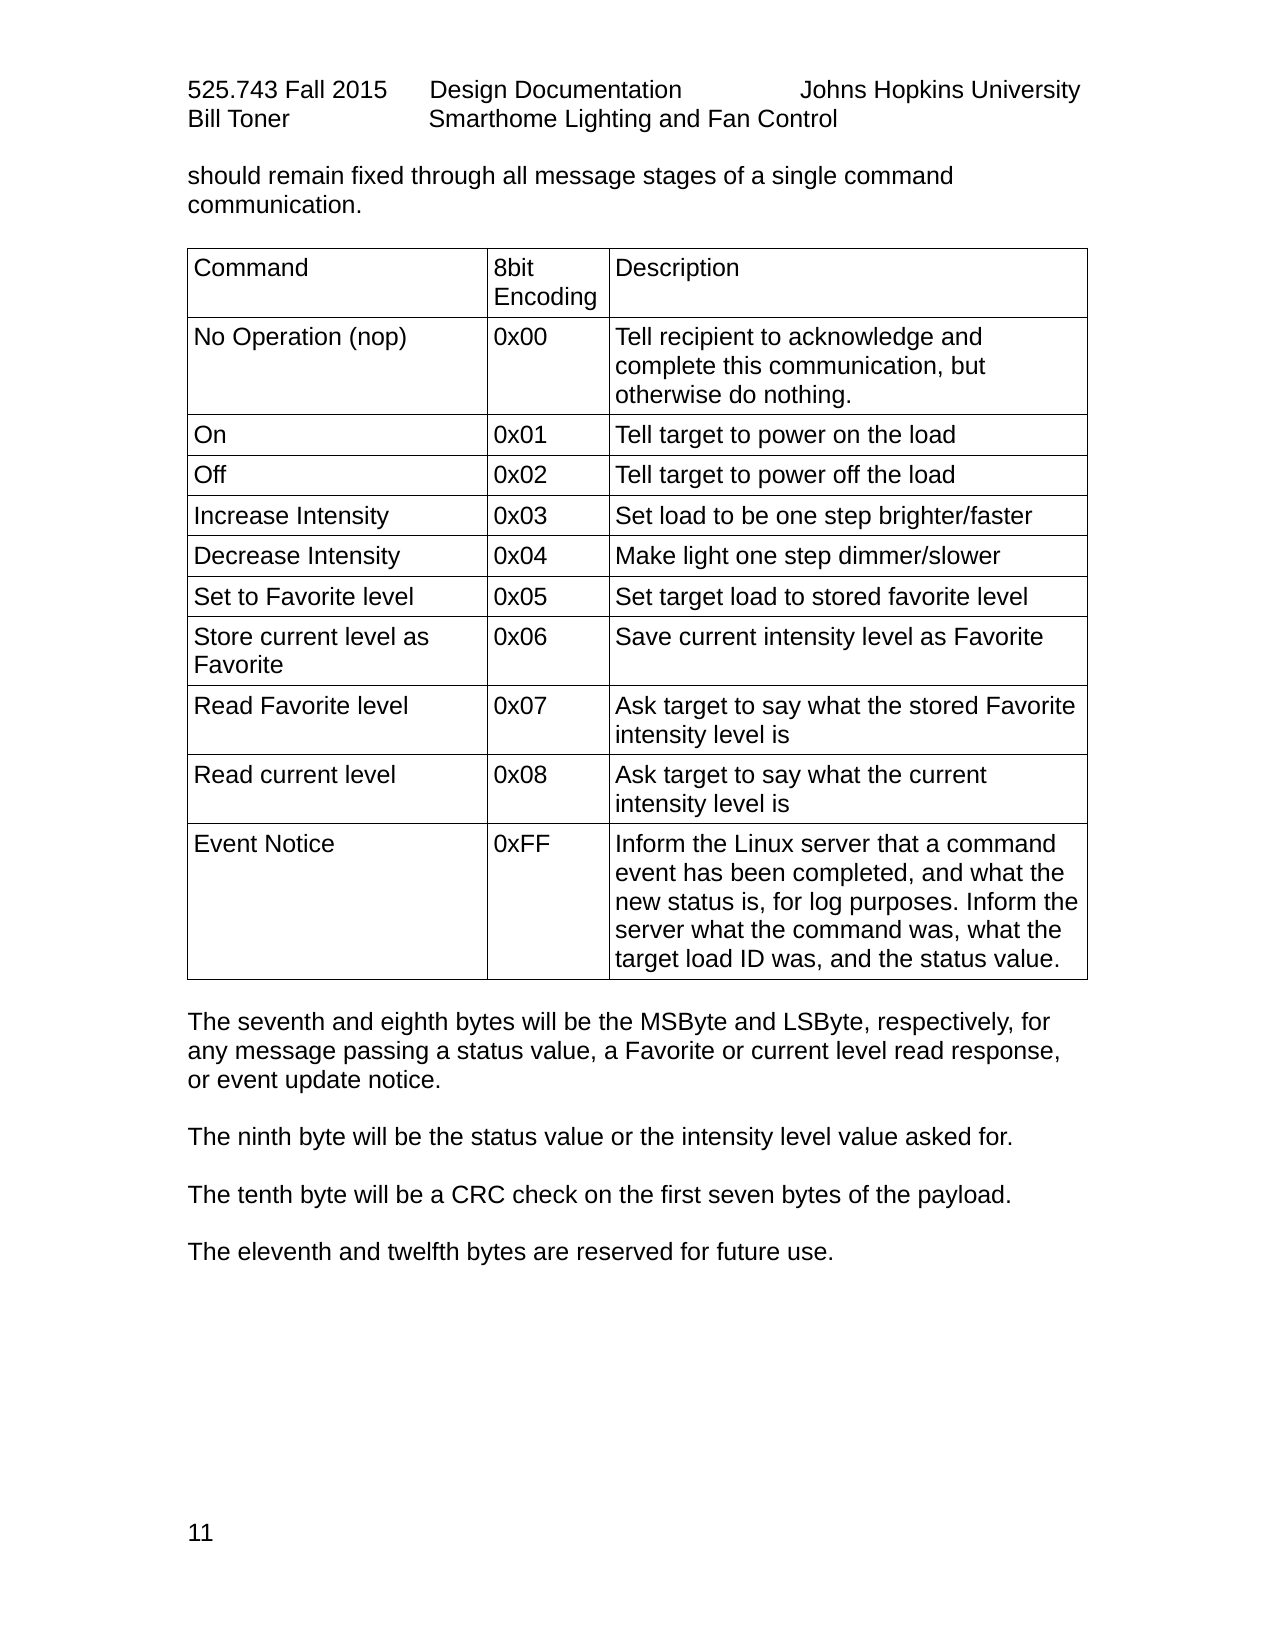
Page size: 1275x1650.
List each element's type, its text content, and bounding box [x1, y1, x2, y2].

table_cell Ask target to say what the stored Favorite intensity level is [610, 686, 1087, 754]
table_cell Set load to be one step brighter/faster [610, 496, 1087, 535]
table_cell 0x04 [488, 536, 609, 576]
table_cell Tell target to power on the load [610, 415, 1087, 455]
table_cell Off [188, 456, 487, 495]
table_header 8bit Encoding [488, 249, 609, 317]
table_cell Increase Intensity [188, 496, 487, 535]
text The seventh and eighth bytes will be the MSByte and LSByte, respectively, for any message passing a status value, a Favorite or current level read response, or event update notice. [187, 1007, 1087, 1093]
table_cell Save current intensity level as Favorite [610, 617, 1087, 685]
table_cell Ask target to say what the current intensity level is [610, 755, 1087, 823]
table_cell Store current level as Favorite [188, 617, 487, 685]
table_cell 0x08 [488, 755, 609, 823]
table_cell Set target load to stored favorite level [610, 577, 1087, 616]
text The ninth byte will be the status value or the intensity level value asked for. [187, 1122, 1087, 1151]
table_cell Decrease Intensity [188, 536, 487, 576]
text should remain fixed through all message stages of a single command communication. [187, 161, 1087, 219]
table_cell 0x01 [488, 415, 609, 455]
table_header Command [188, 249, 487, 317]
table_cell 0x07 [488, 686, 609, 754]
table_cell Set to Favorite level [188, 577, 487, 616]
table_cell No Operation (nop) [188, 318, 487, 414]
table_cell 0x06 [488, 617, 609, 685]
table_cell Tell recipient to acknowledge and complete this communication, but otherwise do nothing. [610, 318, 1087, 414]
table_cell Event Notice [188, 824, 487, 978]
table_cell Read current level [188, 755, 487, 823]
table_cell Read Favorite level [188, 686, 487, 754]
text The tenth byte will be a CRC check on the first seven bytes of the payload. [187, 1180, 1087, 1208]
table_cell 0x00 [488, 318, 609, 414]
table_header Description [610, 249, 1087, 317]
table_cell Make light one step dimmer/slower [610, 536, 1087, 576]
table_cell Inform the Linux server that a command event has been completed, and what the new status is, for log purposes. Inform the server what the command was, what the target load ID was, and the status value. [610, 824, 1087, 978]
text The eleventh and twelfth bytes are reserved for future use. [187, 1237, 1087, 1266]
table_cell 0x05 [488, 577, 609, 616]
table_cell 0xFF [488, 824, 609, 978]
table_cell Tell target to power off the load [610, 456, 1087, 495]
table_cell 0x02 [488, 456, 609, 495]
table_cell On [188, 415, 487, 455]
table_cell 0x03 [488, 496, 609, 535]
